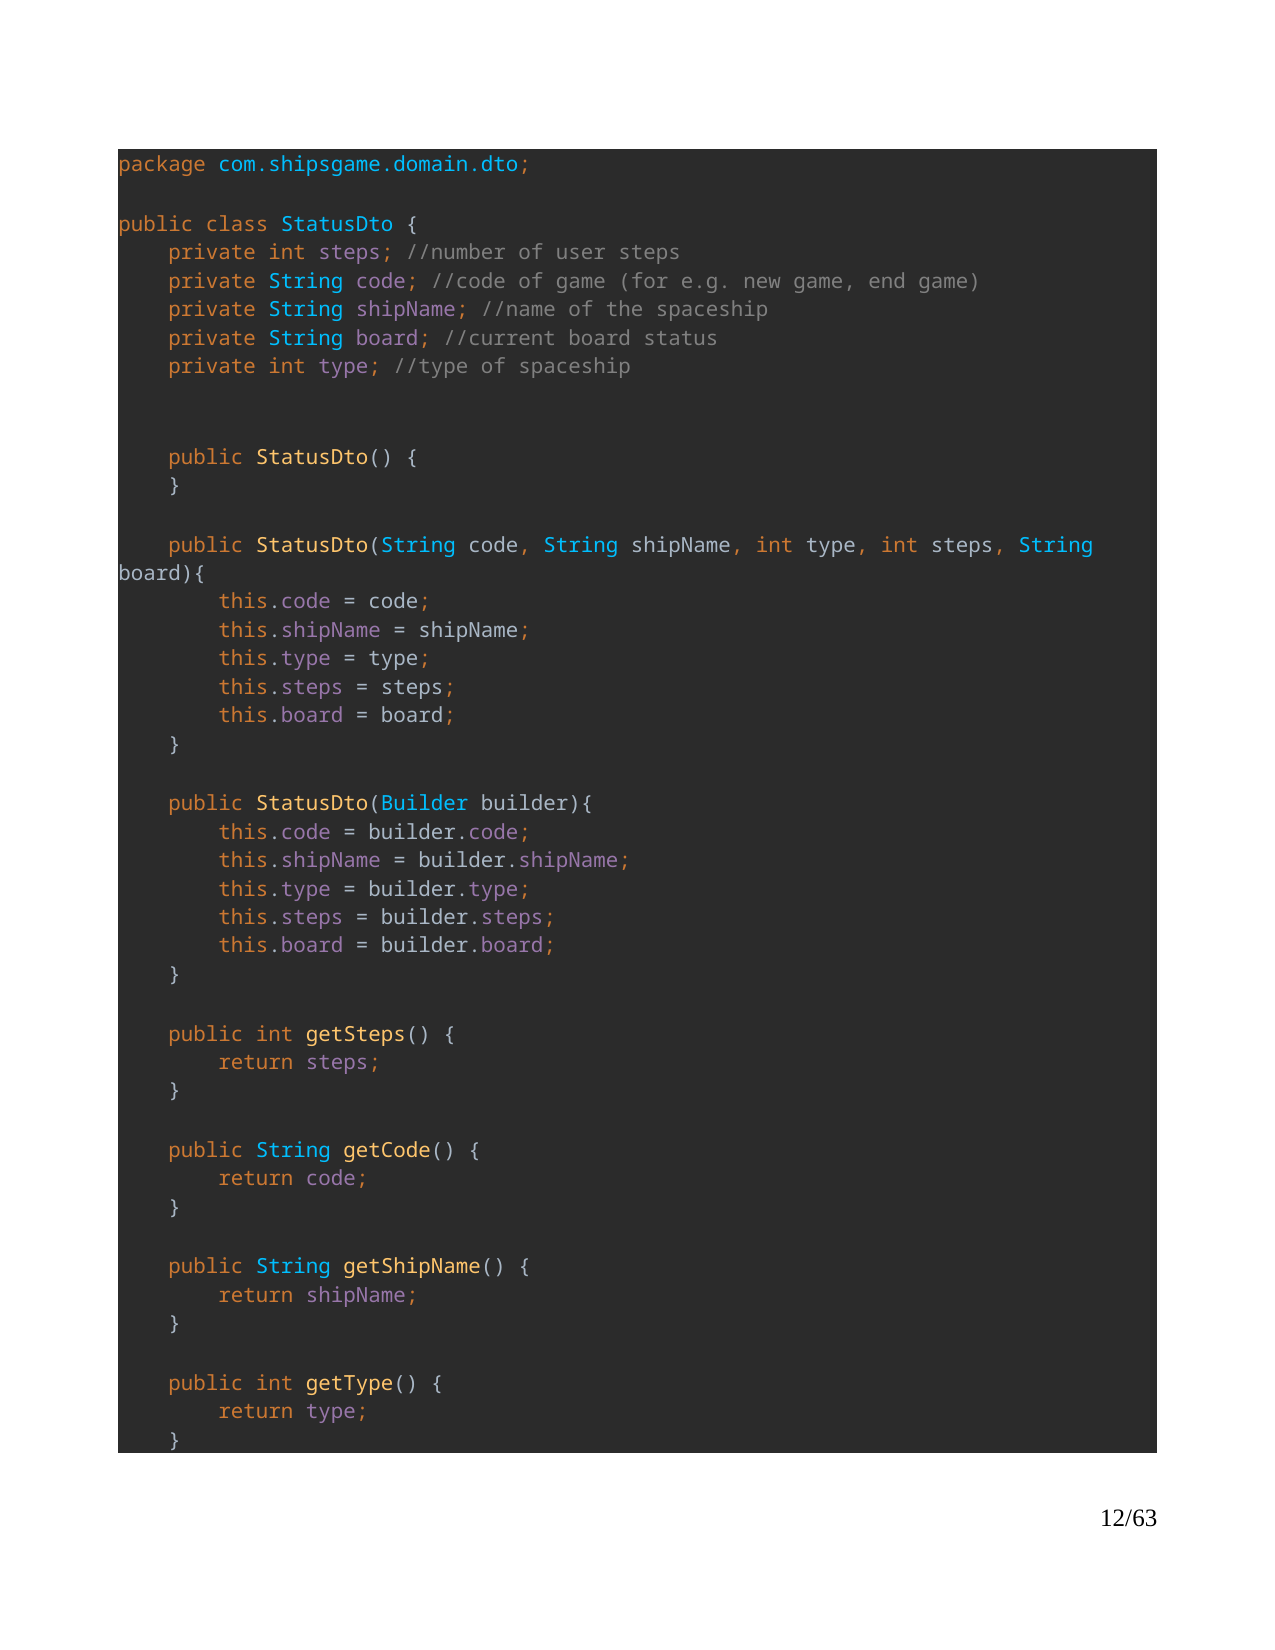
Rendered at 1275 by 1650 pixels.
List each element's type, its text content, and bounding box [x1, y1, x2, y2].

text package com.shipsgame.domain.dto; public class StatusDto { private int steps; //number of user steps private String code; //code of game (for e.g. new game, end game) private String shipName; //name of the spaceship private String board; //current board status private int type; //type of spaceship public StatusDto() { } public StatusDto(String code, String shipName, int type, int steps, String board){ this.code = code; this.shipName = shipName; this.type = type; this.steps = steps; this.board = board; } public StatusDto(Builder builder){ this.code = builder.code; this.shipName = builder.shipName; this.type = builder.type; this.steps = builder.steps; this.board = builder.board; } public int getSteps() { return steps; } public String getCode() { return code; } public String getShipName() { return shipName; } public int getType() { return type; } [118, 149, 1157, 1453]
